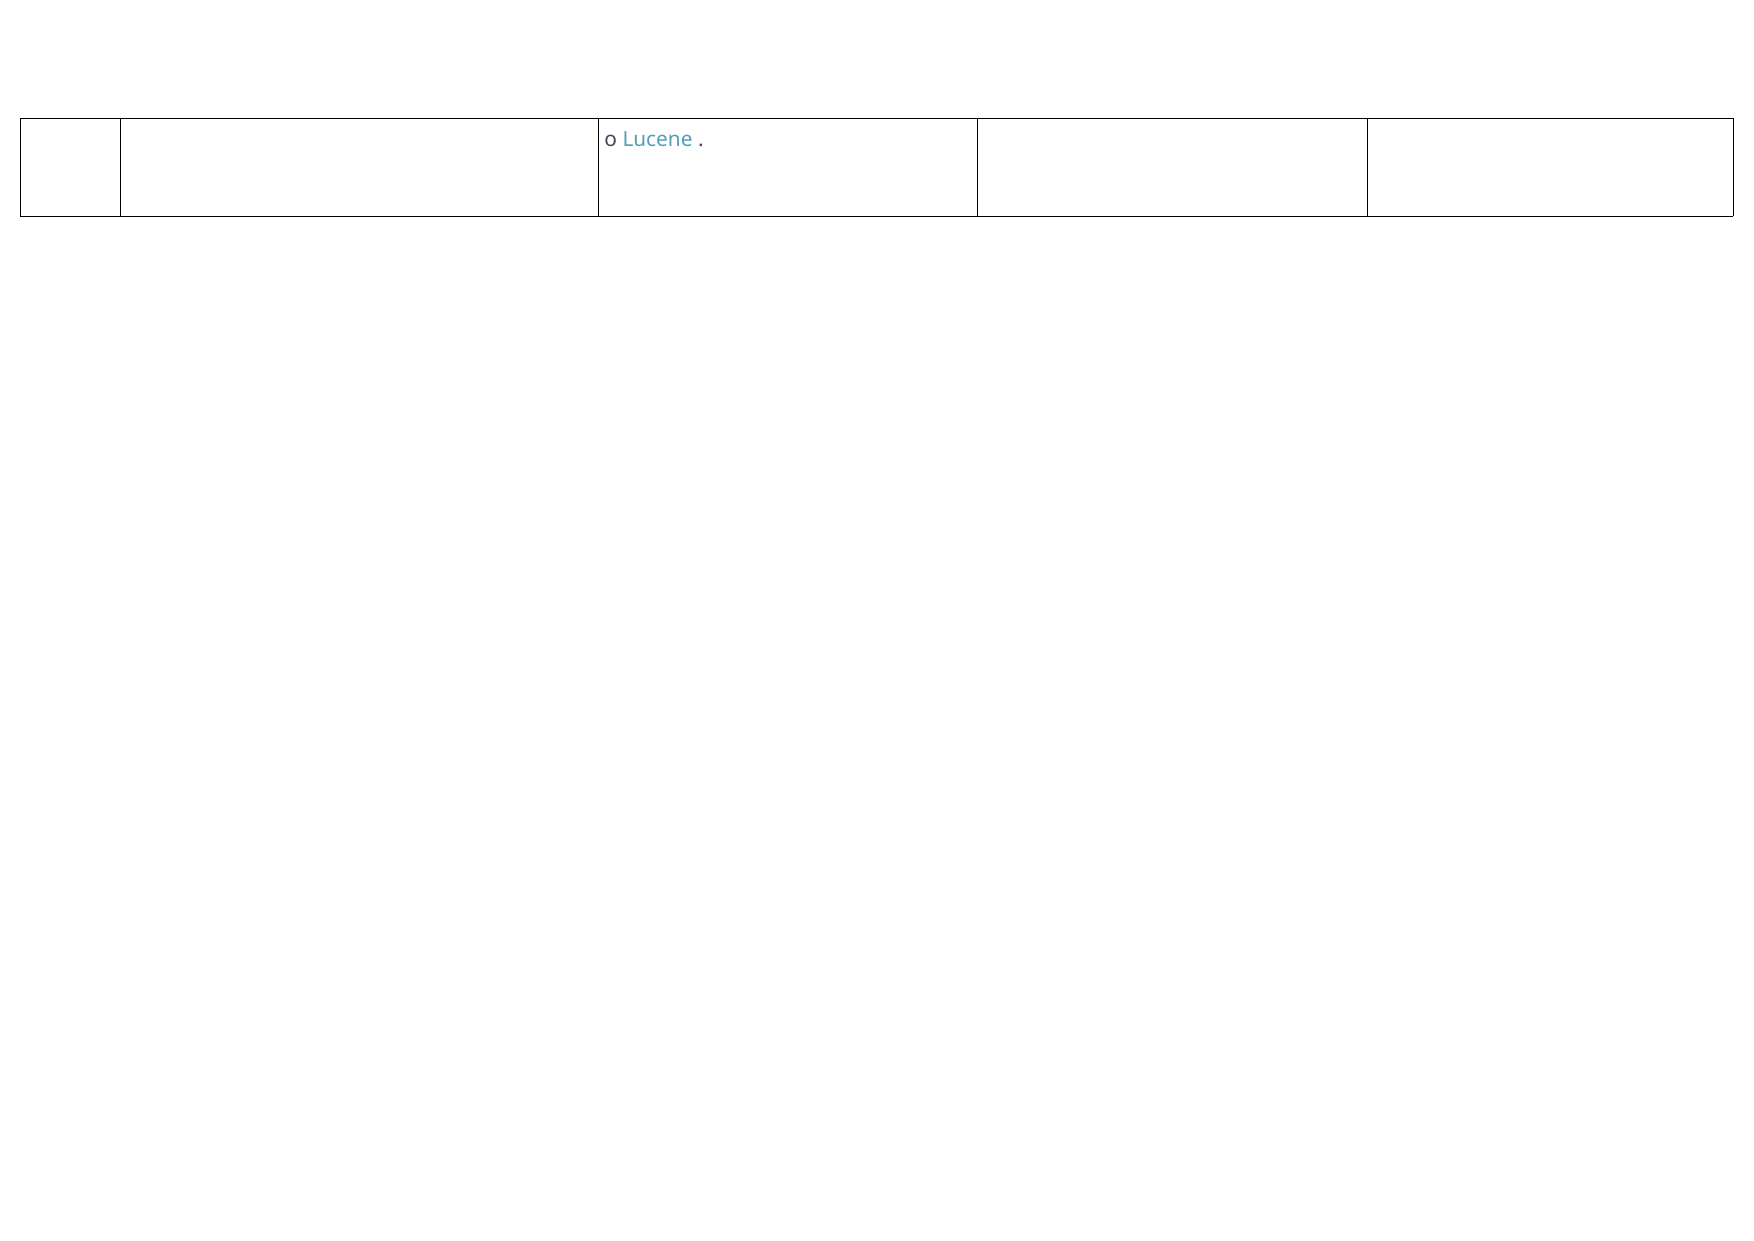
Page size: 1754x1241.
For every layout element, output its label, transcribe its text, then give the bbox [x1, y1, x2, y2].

table_cell o Lucene . [599, 119, 977, 216]
table_cell [121, 119, 598, 216]
table_cell [21, 119, 120, 216]
table_cell [978, 119, 1367, 216]
table_cell [1368, 119, 1733, 216]
